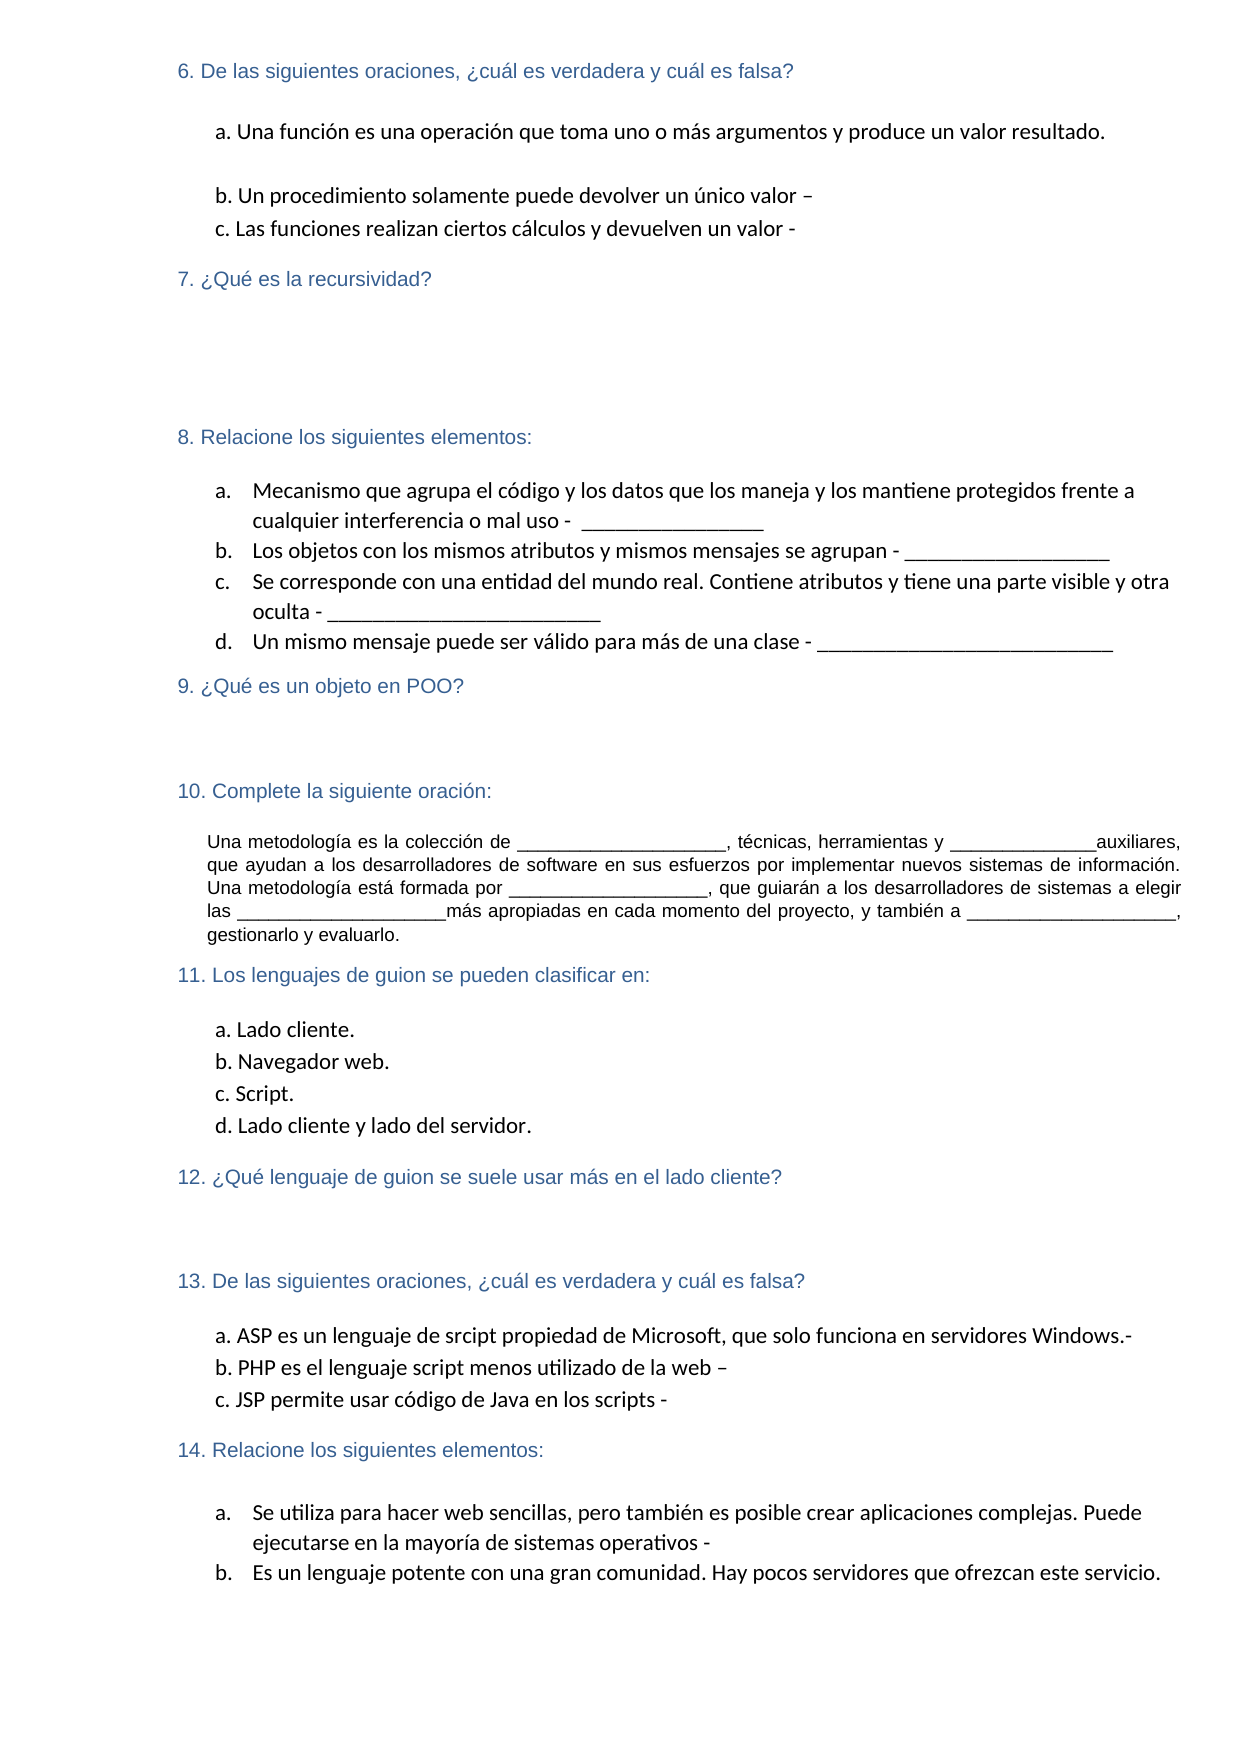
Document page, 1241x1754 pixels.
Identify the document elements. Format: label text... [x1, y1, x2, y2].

subtitle 6. De las siguientes oraciones, ¿cuál es verdadera y cuál es falsa? [177, 59, 1181, 83]
list Los objetos con los mismos atributos y mismos mensajes se agrupan - __________________ [215, 537, 1181, 564]
subtitle 9. ¿Qué es un objeto en POO? [177, 674, 1181, 724]
list Se utiliza para hacer web sencillas, pero también es posible crear aplicaciones complejas. Puede ejecutarse en la mayoría de sistemas operativos - [215, 1498, 1181, 1556]
subtitle 12. ¿Qué lenguaje de guion se suele usar más en el lado cliente? [177, 1164, 1181, 1214]
text a. Una función es una operación que toma uno o más argumentos y produce un valor resultado. b. Un procedimiento solamente puede devolver un único valor – c. Las funciones realizan ciertos cálculos y devuelven un valor - [215, 85, 1181, 242]
subtitle 10. Complete la siguiente oración: [177, 779, 1181, 828]
text a. Lado cliente. b. Navegador web. c. Script. d. Lado cliente y lado del servidor. [215, 1015, 1181, 1139]
subtitle 11. Los lenguajes de guion se pueden clasificar en: [177, 963, 1181, 1013]
list Es un lenguaje potente con una gran comunidad. Hay pocos servidores que ofrezcan este servicio. [215, 1558, 1181, 1587]
list Un mismo mensaje puede ser válido para más de una clase - __________________________ [215, 627, 1181, 655]
list Se corresponde con una entidad del mundo real. Contiene atributos y tiene una parte visible y otra oculta - ________________________ [215, 567, 1181, 625]
subtitle 7. ¿Qué es la recursividad? [177, 267, 1181, 317]
text a. ASP es un lenguaje de srcipt propiedad de Microsoft, que solo funciona en servidores Windows.- b. PHP es el lenguaje script menos utilizado de la web – c. JSP permite usar código de Java en los scripts - [215, 1321, 1181, 1413]
subtitle 13. De las siguientes oraciones, ¿cuál es verdadera y cuál es falsa? [177, 1269, 1181, 1319]
list Una metodología es la colección de ____________________, técnicas, herramientas y ______________auxiliares, que ayudan a los desarrolladores de software en sus esfuerzos por implementar nuevos sistemas de información. Una metodología está formada por ___________________, que guiarán a los desarrolladores de sistemas a elegir las ____________________más apropiadas en cada momento del proyecto, y también a ____________________, gestionarlo y evaluarlo. [207, 830, 1181, 945]
subtitle 8. Relacione los siguientes elementos: [177, 424, 1181, 474]
subtitle 14. Relacione los siguientes elementos: [177, 1438, 1181, 1496]
list Mecanismo que agrupa el código y los datos que los maneja y los mantiene protegidos frente a cualquier interferencia o mal uso - ________________ [215, 476, 1181, 534]
